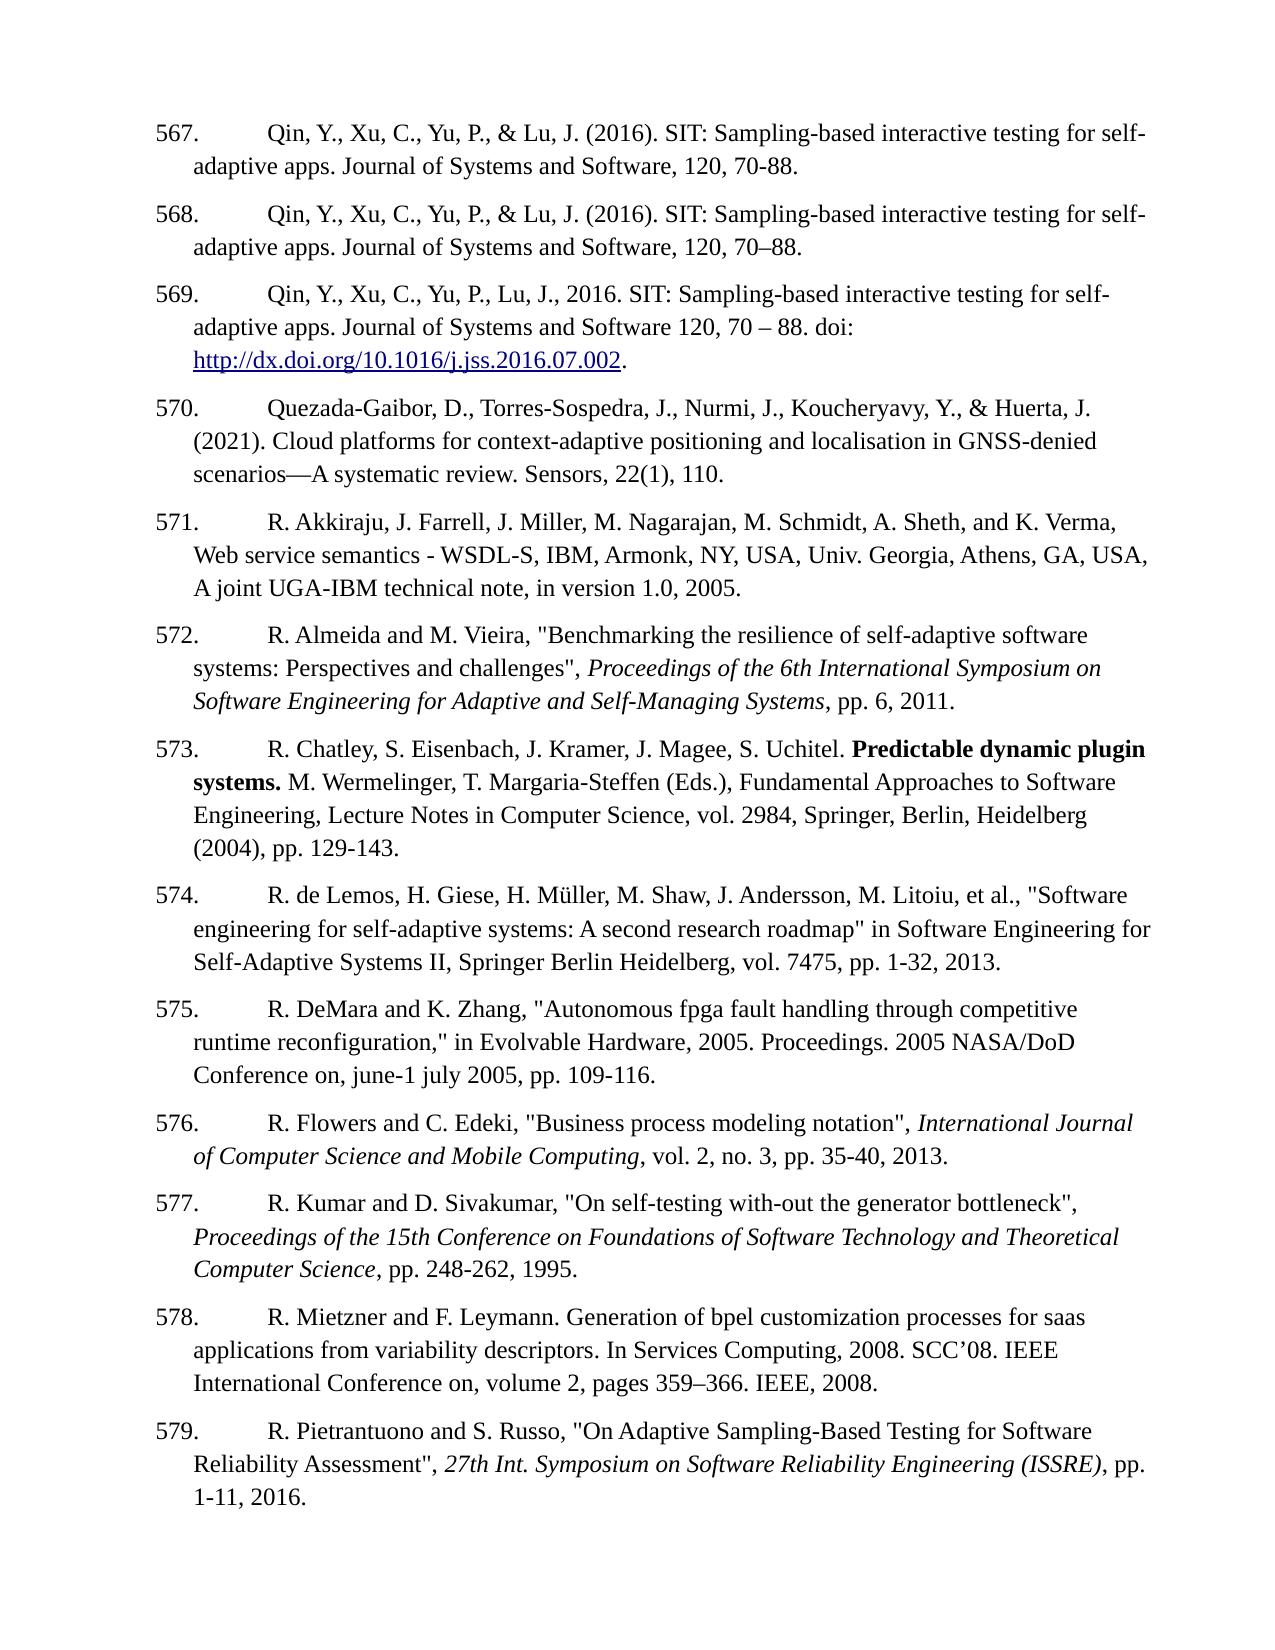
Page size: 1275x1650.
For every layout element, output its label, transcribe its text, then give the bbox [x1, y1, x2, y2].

list Qin, Y., Xu, C., Yu, P., Lu, J., 2016. SIT: Sampling-based interactive testing for self-adaptive apps. Journal of Systems and Software 120, 70 – 88. doi: http://dx.doi.org/10.1016/j.jss.2016.07.002. [155, 279, 1157, 374]
list R. de Lemos, H. Giese, H. Müller, M. Shaw, J. Andersson, M. Litoiu, et al., "Software engineering for self-adaptive systems: A second research roadmap" in Software Engineering for Self-Adaptive Systems II, Springer Berlin Heidelberg, vol. 7475, pp. 1-32, 2013. [155, 881, 1157, 975]
list R. Akkiraju, J. Farrell, J. Miller, M. Nagarajan, M. Schmidt, A. Sheth, and K. Verma, Web service semantics - WSDL-S, IBM, Armonk, NY, USA, Univ. Georgia, Athens, GA, USA, A joint UGA-IBM technical note, in version 1.0, 2005. [155, 507, 1157, 601]
list R. Chatley, S. Eisenbach, J. Kramer, J. Magee, S. Uchitel. Predictable dynamic plugin systems. M. Wermelinger, T. Margaria-Steffen (Eds.), Fundamental Approaches to Software Engineering, Lecture Notes in Computer Science, vol. 2984, Springer, Berlin, Heidelberg (2004), pp. 129-143. [155, 734, 1157, 862]
list R. Mietzner and F. Leymann. Generation of bpel customization processes for saas applications from variability descriptors. In Services Computing, 2008. SCC’08. IEEE International Conference on, volume 2, pages 359–366. IEEE, 2008. [155, 1302, 1157, 1397]
list Qin, Y., Xu, C., Yu, P., & Lu, J. (2016). SIT: Sampling-based interactive testing for self-adaptive apps. Journal of Systems and Software, 120, 70–88. [155, 199, 1157, 261]
list Qin, Y., Xu, C., Yu, P., & Lu, J. (2016). SIT: Sampling-based interactive testing for self-adaptive apps. Journal of Systems and Software, 120, 70-88. [155, 118, 1157, 180]
list R. Almeida and M. Vieira, "Benchmarking the resilience of self-adaptive software systems: Perspectives and challenges", Proceedings of the 6th International Symposium on Software Engineering for Adaptive and Self-Managing Systems, pp. 6, 2011. [155, 620, 1157, 715]
list R. Flowers and C. Edeki, "Business process modeling notation", International Journal of Computer Science and Mobile Computing, vol. 2, no. 3, pp. 35-40, 2013. [155, 1108, 1157, 1170]
list R. Pietrantuono and S. Russo, "On Adaptive Sampling-Based Testing for Software Reliability Assessment", 27th Int. Symposium on Software Reliability Engineering (ISSRE), pp. 1-11, 2016. [155, 1416, 1157, 1511]
list R. Kumar and D. Sivakumar, "On self-testing with-out the generator bottleneck", Proceedings of the 15th Conference on Foundations of Software Technology and Theoretical Computer Science, pp. 248-262, 1995. [155, 1188, 1157, 1283]
list R. DeMara and K. Zhang, "Autonomous fpga fault handling through competitive runtime reconfiguration," in Evolvable Hardware, 2005. Proceedings. 2005 NASA/DoD Conference on, june-1 july 2005, pp. 109-116. [155, 994, 1157, 1089]
list Quezada-Gaibor, D., Torres-Sospedra, J., Nurmi, J., Koucheryavy, Y., & Huerta, J. (2021). Cloud platforms for context-adaptive positioning and localisation in GNSS-denied scenarios—A systematic review. Sensors, 22(1), 110. [155, 393, 1157, 488]
